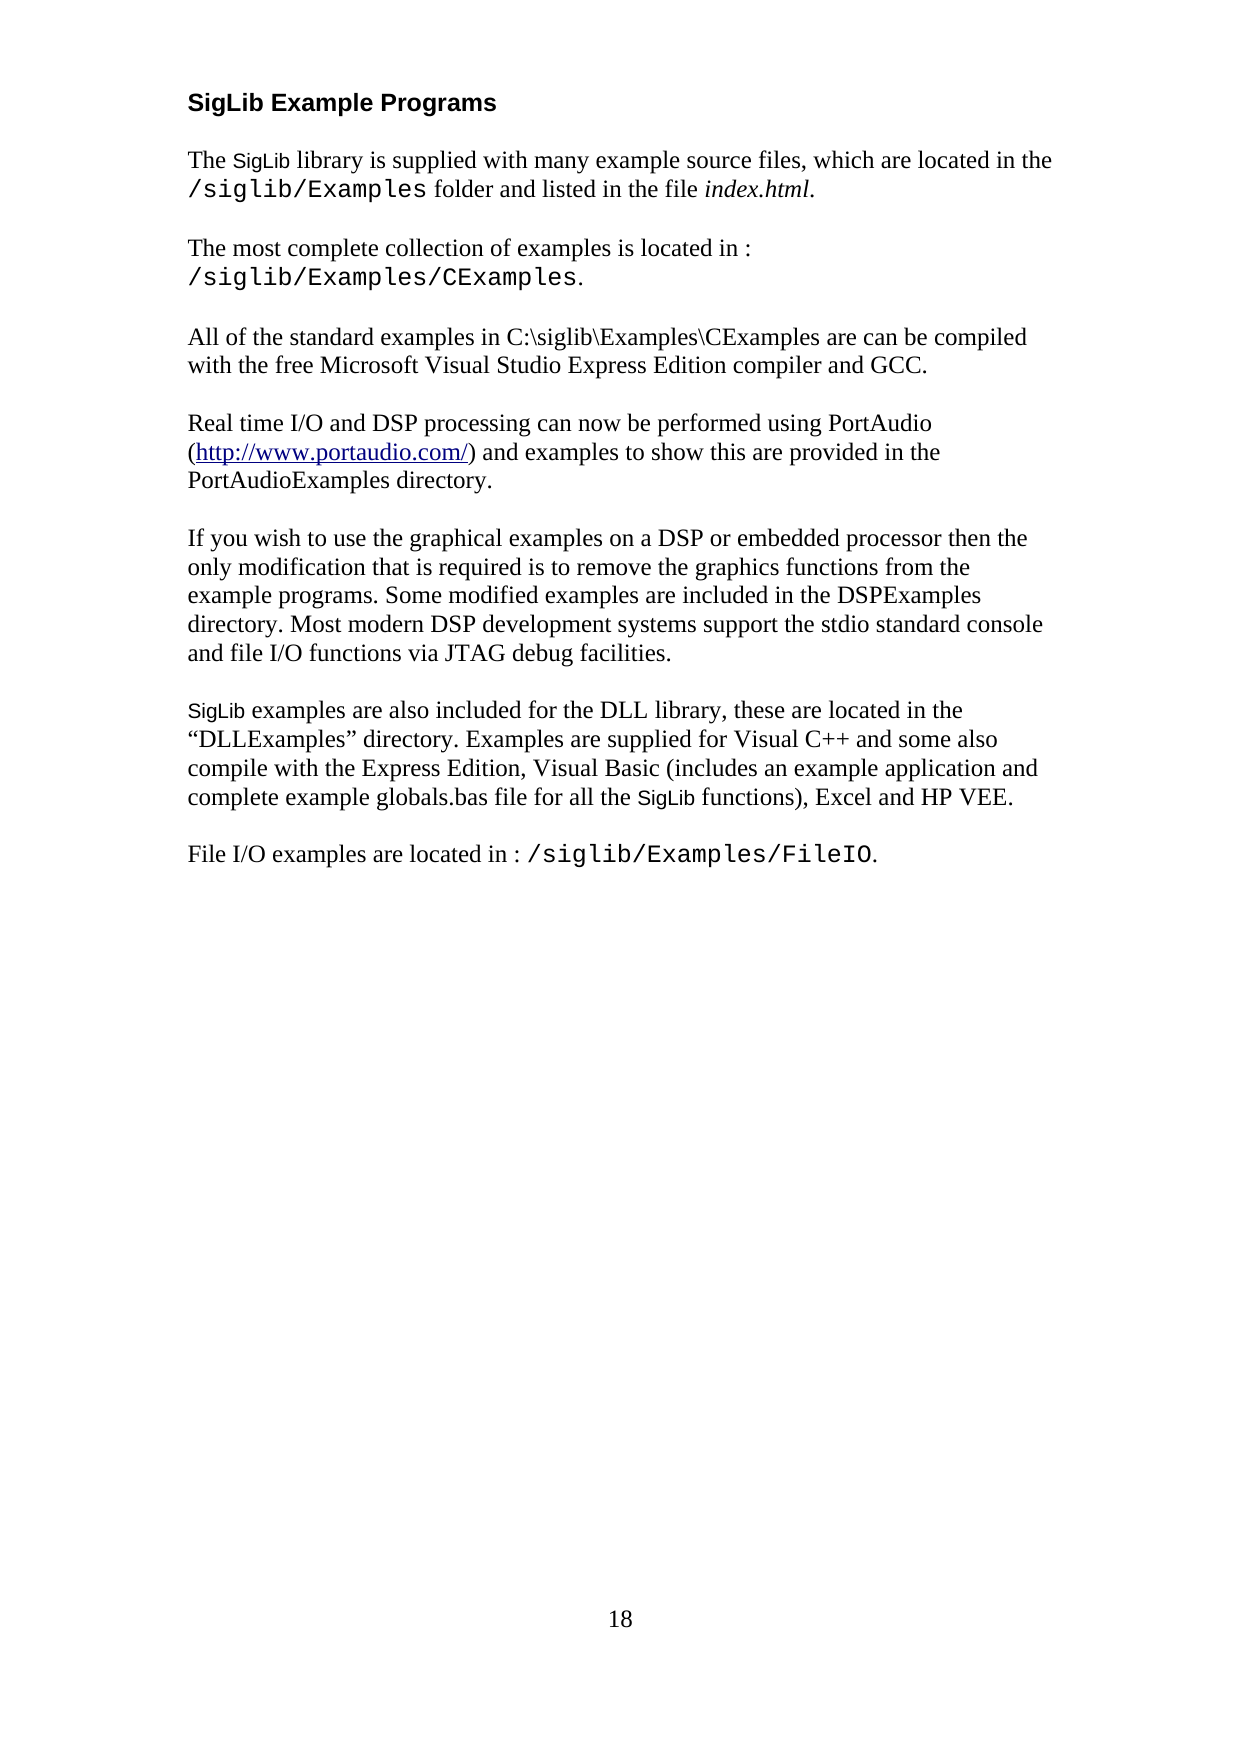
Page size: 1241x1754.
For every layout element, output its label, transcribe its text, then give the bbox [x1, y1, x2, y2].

text The most complete collection of examples is located in : /siglib/Examples/CExamples. [187, 233, 1053, 293]
subtitle SigLib Example Programs [187, 87, 1053, 116]
text SigLib examples are also included for the DLL library, these are located in the “DLLExamples” directory. Examples are supplied for Visual C++ and some also compile with the Express Edition, Visual Basic (includes an example application and complete example globals.bas file for all the SigLib functions), Excel and HP VEE. [187, 695, 1053, 810]
text Real time I/O and DSP processing can now be performed using PortAudio (http://www.portaudio.com/) and examples to show this are provided in the PortAudioExamples directory. [187, 408, 1053, 494]
text The SigLib library is supplied with many example source files, which are located in the /siglib/Examples folder and listed in the file index.html. [187, 145, 1053, 204]
text File I/O examples are located in : /siglib/Examples/FileIO. [187, 839, 1053, 870]
text All of the standard examples in C:\siglib\Examples\CExamples are can be compiled with the free Microsoft Visual Studio Express Edition compiler and GCC. [187, 322, 1053, 379]
text If you wish to use the graphical examples on a DSP or embedded processor then the only modification that is required is to remove the graphics functions from the example programs. Some modified examples are included in the DSPExamples directory. Most modern DSP development systems support the stdio standard console and file I/O functions via JTAG debug facilities. [187, 523, 1053, 667]
